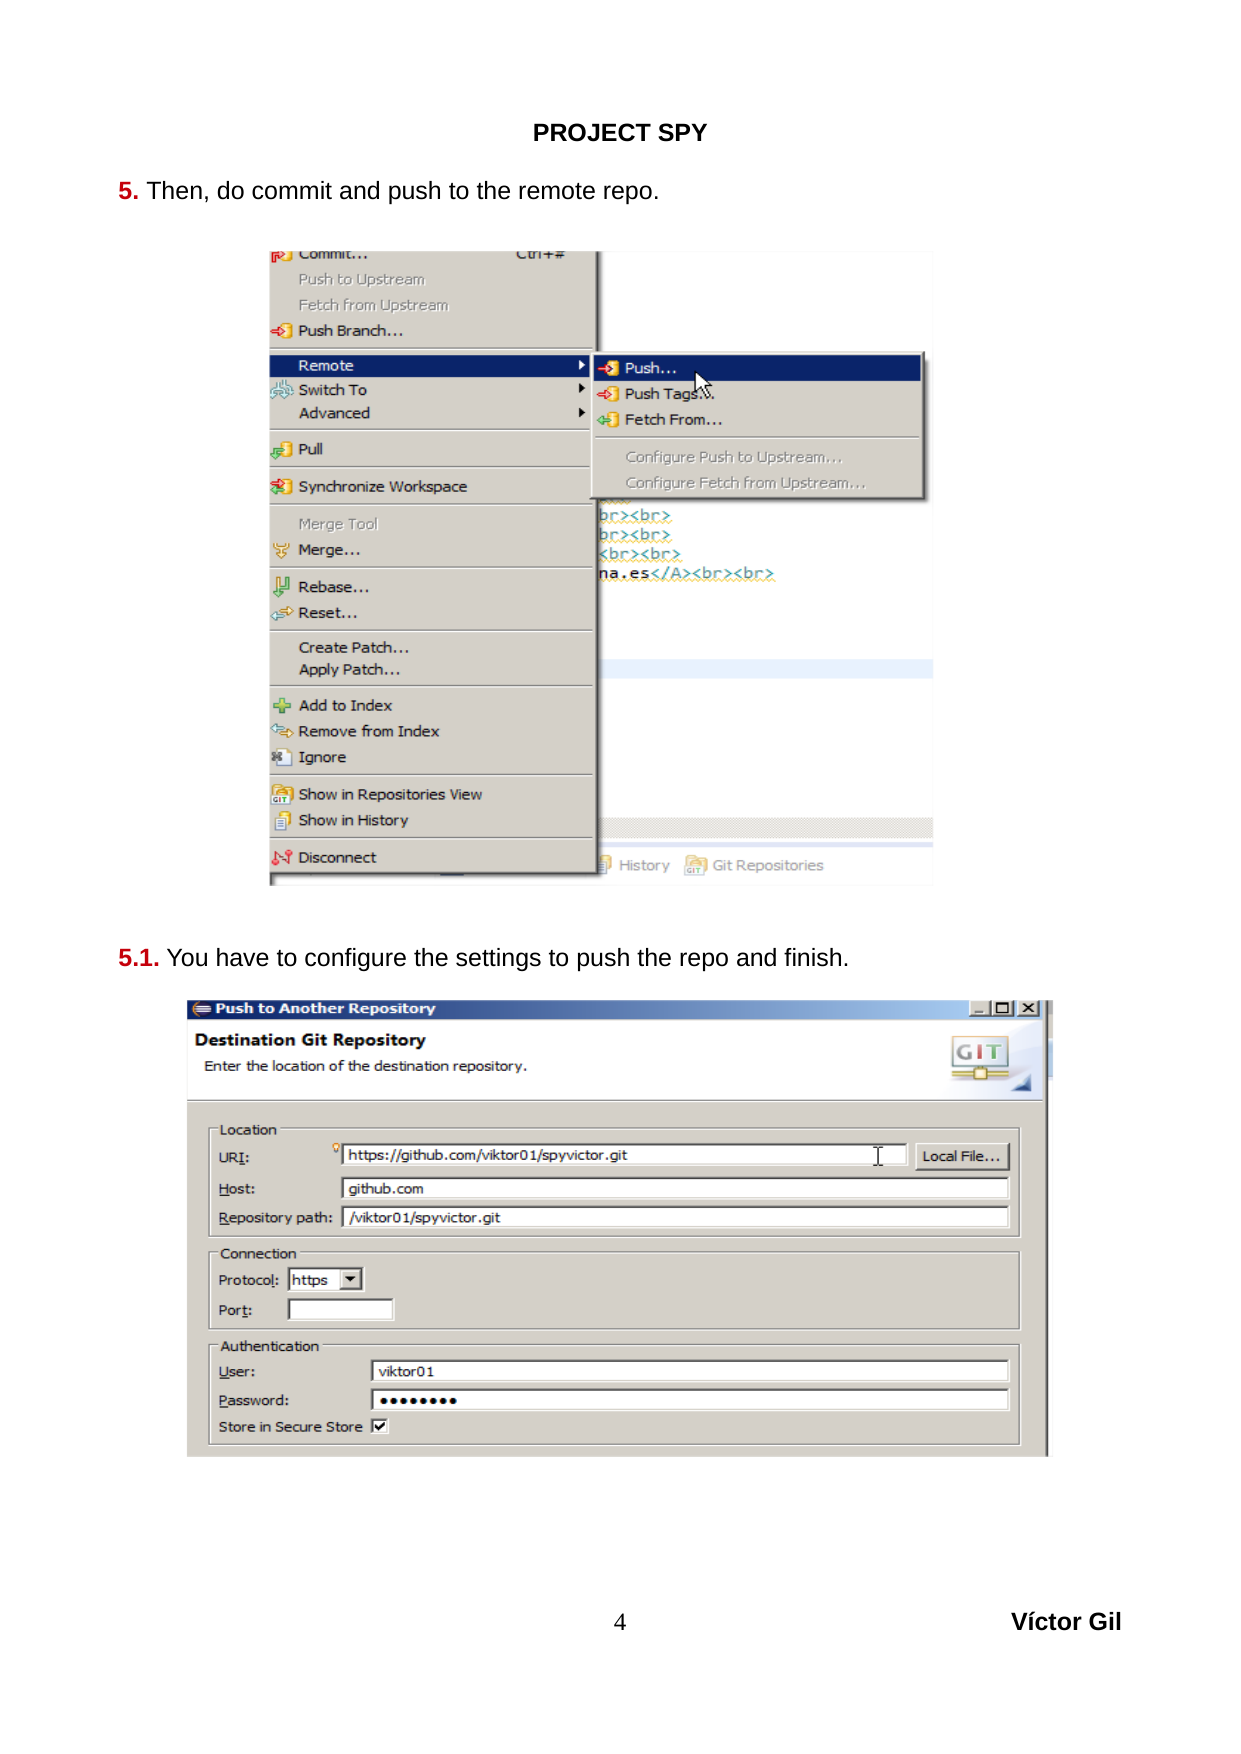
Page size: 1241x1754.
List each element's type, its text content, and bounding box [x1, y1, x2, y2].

text 5. Then, do commit and push to the remote repo. [118, 176, 1122, 205]
picture [269, 251, 934, 886]
text 5.1. You have to configure the settings to push the repo and finish. [118, 943, 1122, 1000]
picture [186, 1000, 1054, 1457]
